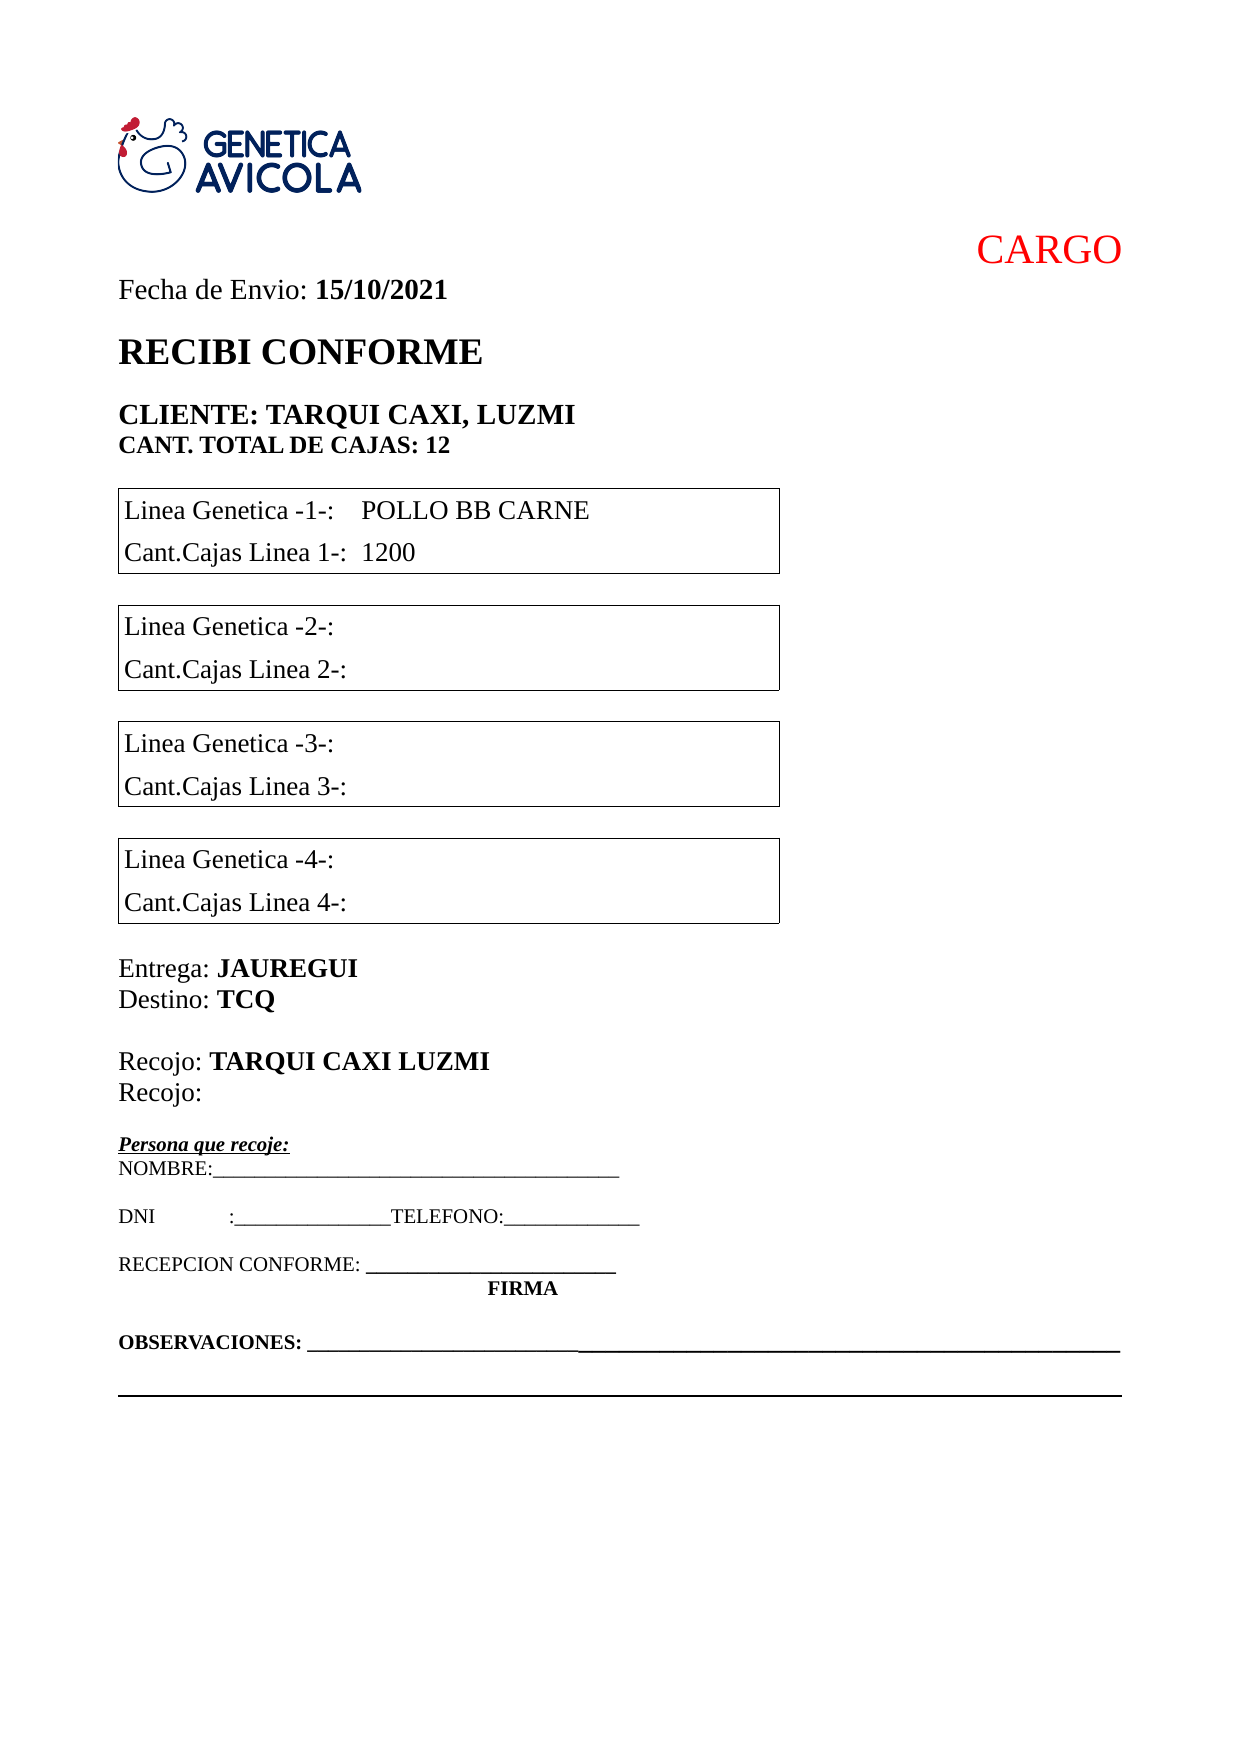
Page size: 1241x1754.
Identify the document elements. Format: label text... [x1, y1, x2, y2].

table_cell [118, 691, 356, 721]
table_cell Cant.Cajas Linea 4-: [119, 880, 356, 923]
text Destino: TCQ [118, 983, 1122, 1014]
text CANT. TOTAL DE CAJAS: 12 [118, 431, 1122, 459]
text CLIENTE: TARQUI CAXI, LUZMI [118, 397, 1122, 431]
text Recojo: [118, 1076, 1122, 1108]
table_cell Linea Genetica -3-: [119, 722, 356, 764]
table_cell [356, 839, 779, 880]
table_header Linea Genetica -1-: [119, 489, 356, 531]
text Entrega: JAUREGUI [118, 952, 1122, 983]
text RECIBI CONFORME [118, 330, 1122, 373]
table_header POLLO BB CARNE [356, 489, 779, 531]
text DNI :_______________TELEFONO:_____________ [118, 1204, 1122, 1228]
table_cell [356, 647, 779, 690]
table_cell [356, 574, 779, 604]
table_cell Linea Genetica -4-: [119, 839, 356, 880]
text NOMBRE:_______________________________________ [118, 1156, 1122, 1180]
table_cell [356, 807, 779, 838]
text OBSERVACIONES: __________________________________________________________________ [118, 1324, 1122, 1355]
picture [117, 117, 362, 193]
text Recojo: TARQUI CAXI LUZMI [118, 1045, 1122, 1076]
table_cell Linea Genetica -2-: [119, 606, 356, 647]
text FIRMA [118, 1276, 1122, 1300]
table_cell [356, 764, 779, 806]
table_cell Cant.Cajas Linea 1-: [119, 531, 356, 573]
table_cell [356, 880, 779, 923]
text CARGO [118, 224, 1122, 272]
table_cell Cant.Cajas Linea 3-: [119, 764, 356, 806]
table_cell [118, 574, 356, 604]
table_cell [356, 606, 779, 647]
text Persona que recoje: [118, 1132, 1122, 1156]
table_cell [356, 691, 779, 721]
text RECEPCION CONFORME: ________________________ [118, 1252, 1122, 1276]
table_cell [118, 807, 356, 838]
table_cell Cant.Cajas Linea 2-: [119, 647, 356, 690]
table_cell [356, 722, 779, 764]
table_cell 1200 [356, 531, 779, 573]
text Fecha de Envio: 15/10/2021 [118, 272, 1122, 306]
